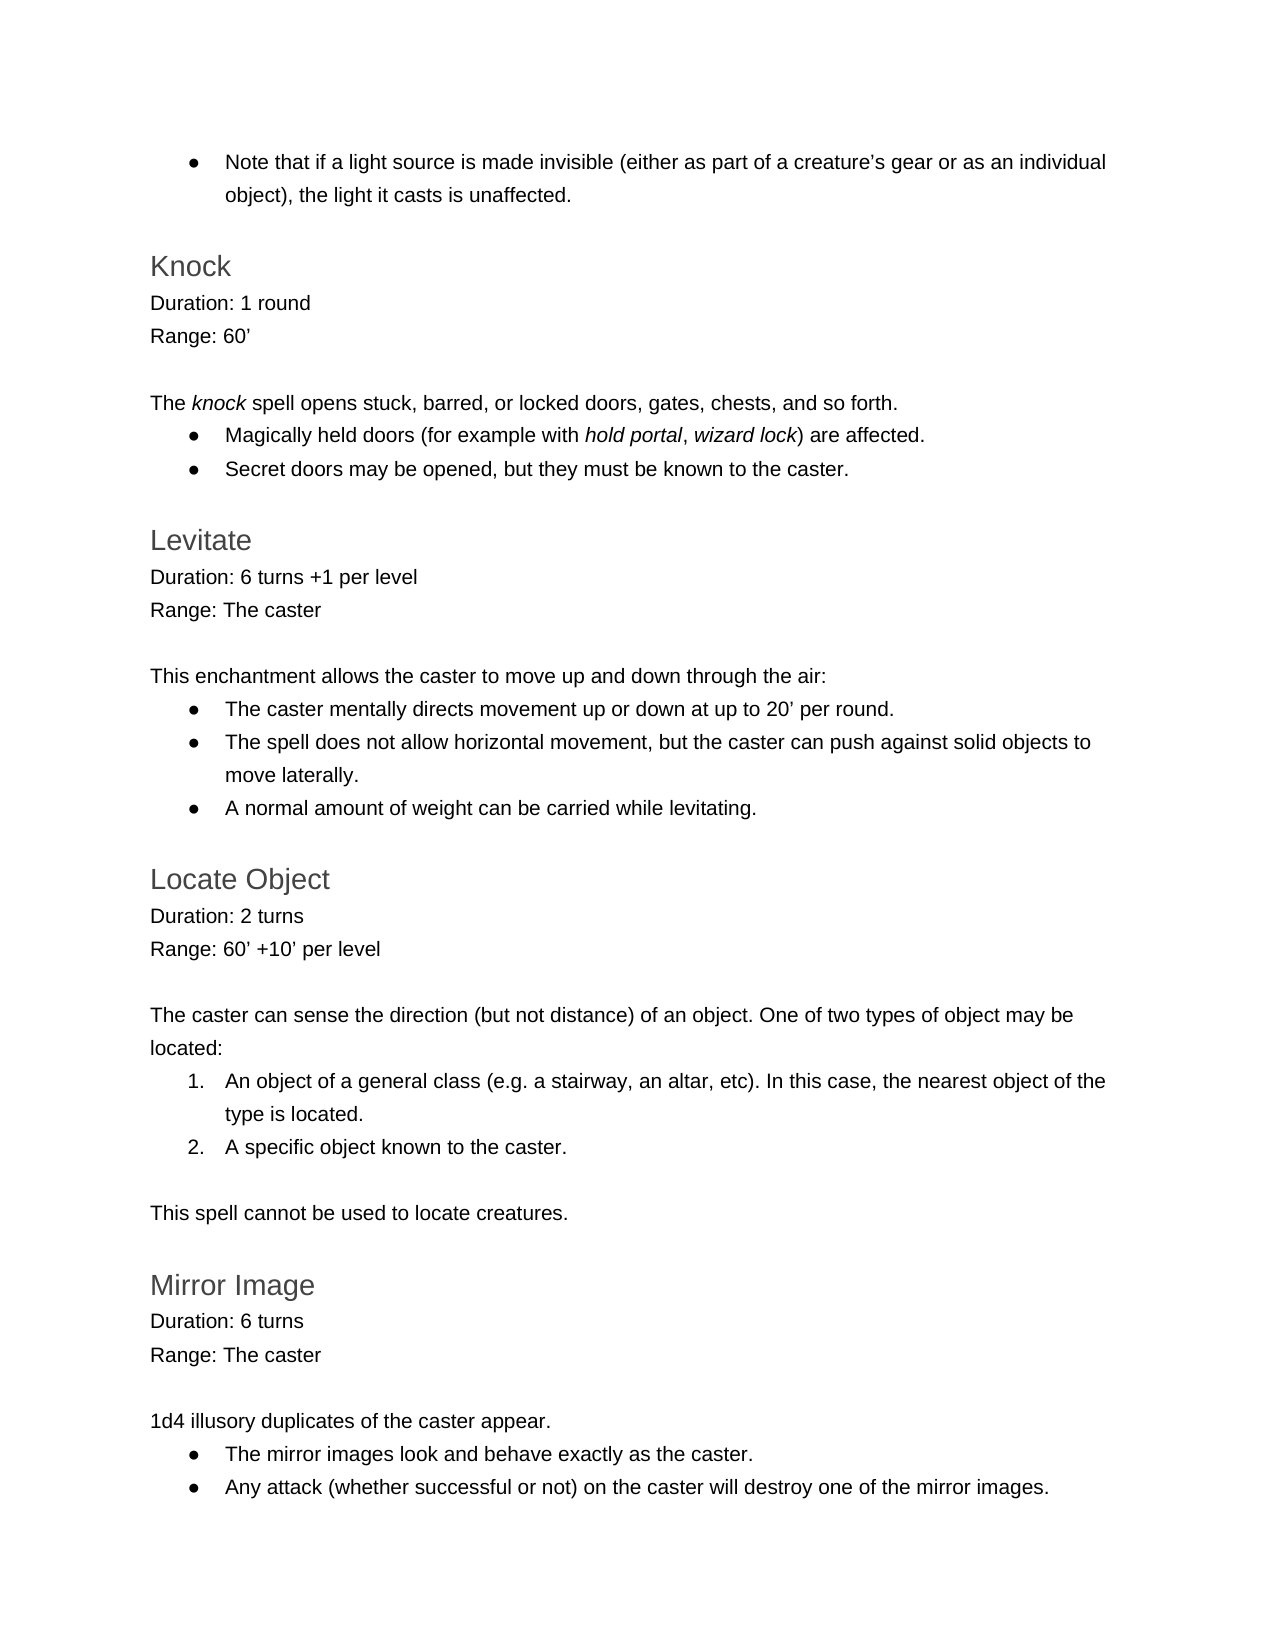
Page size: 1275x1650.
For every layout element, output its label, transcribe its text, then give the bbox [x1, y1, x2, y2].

text Range: The caster [150, 1342, 1125, 1366]
text Range: 60’ +10’ per level [150, 937, 1125, 961]
list Magically held doors (for example with hold portal, wizard lock) are affected. [187, 423, 1125, 447]
list Note that if a light source is made invisible (either as part of a creature’s gear or as an individual object), the light it casts is unaffected. [187, 150, 1125, 207]
subtitle Locate Object [150, 862, 1125, 896]
text Range: The caster [150, 598, 1125, 622]
text Duration: 6 turns [150, 1309, 1125, 1333]
text This spell cannot be used to locate creatures. [150, 1201, 1125, 1225]
list The mirror images look and behave exactly as the caster. [187, 1441, 1125, 1465]
list The caster mentally directs movement up or down at up to 20’ per round. [187, 697, 1125, 721]
list A specific object known to the caster. [187, 1135, 1125, 1159]
subtitle Mirror Image [150, 1267, 1125, 1301]
list Secret doors may be opened, but they must be known to the caster. [187, 456, 1125, 480]
text 1d4 illusory duplicates of the caster appear. [150, 1408, 1125, 1432]
text The knock spell opens stuck, barred, or locked doors, gates, chests, and so forth. [150, 390, 1125, 414]
text The caster can sense the direction (but not distance) of an object. One of two types of object may be located: [150, 1003, 1125, 1060]
text This enchantment allows the caster to move up and down through the air: [150, 664, 1125, 688]
subtitle Knock [150, 249, 1125, 283]
text Duration: 2 turns [150, 904, 1125, 928]
list An object of a general class (e.g. a stairway, an altar, etc). In this case, the nearest object of the type is located. [187, 1069, 1125, 1126]
text Duration: 1 round [150, 291, 1125, 315]
subtitle Levitate [150, 523, 1125, 556]
list The spell does not allow horizontal movement, but the caster can push against solid objects to move laterally. [187, 730, 1125, 787]
list A normal amount of weight can be carried while levitating. [187, 796, 1125, 820]
text Range: 60’ [150, 324, 1125, 348]
list Any attack (whether successful or not) on the caster will destroy one of the mirror images. [187, 1474, 1125, 1498]
text Duration: 6 turns +1 per level [150, 564, 1125, 588]
